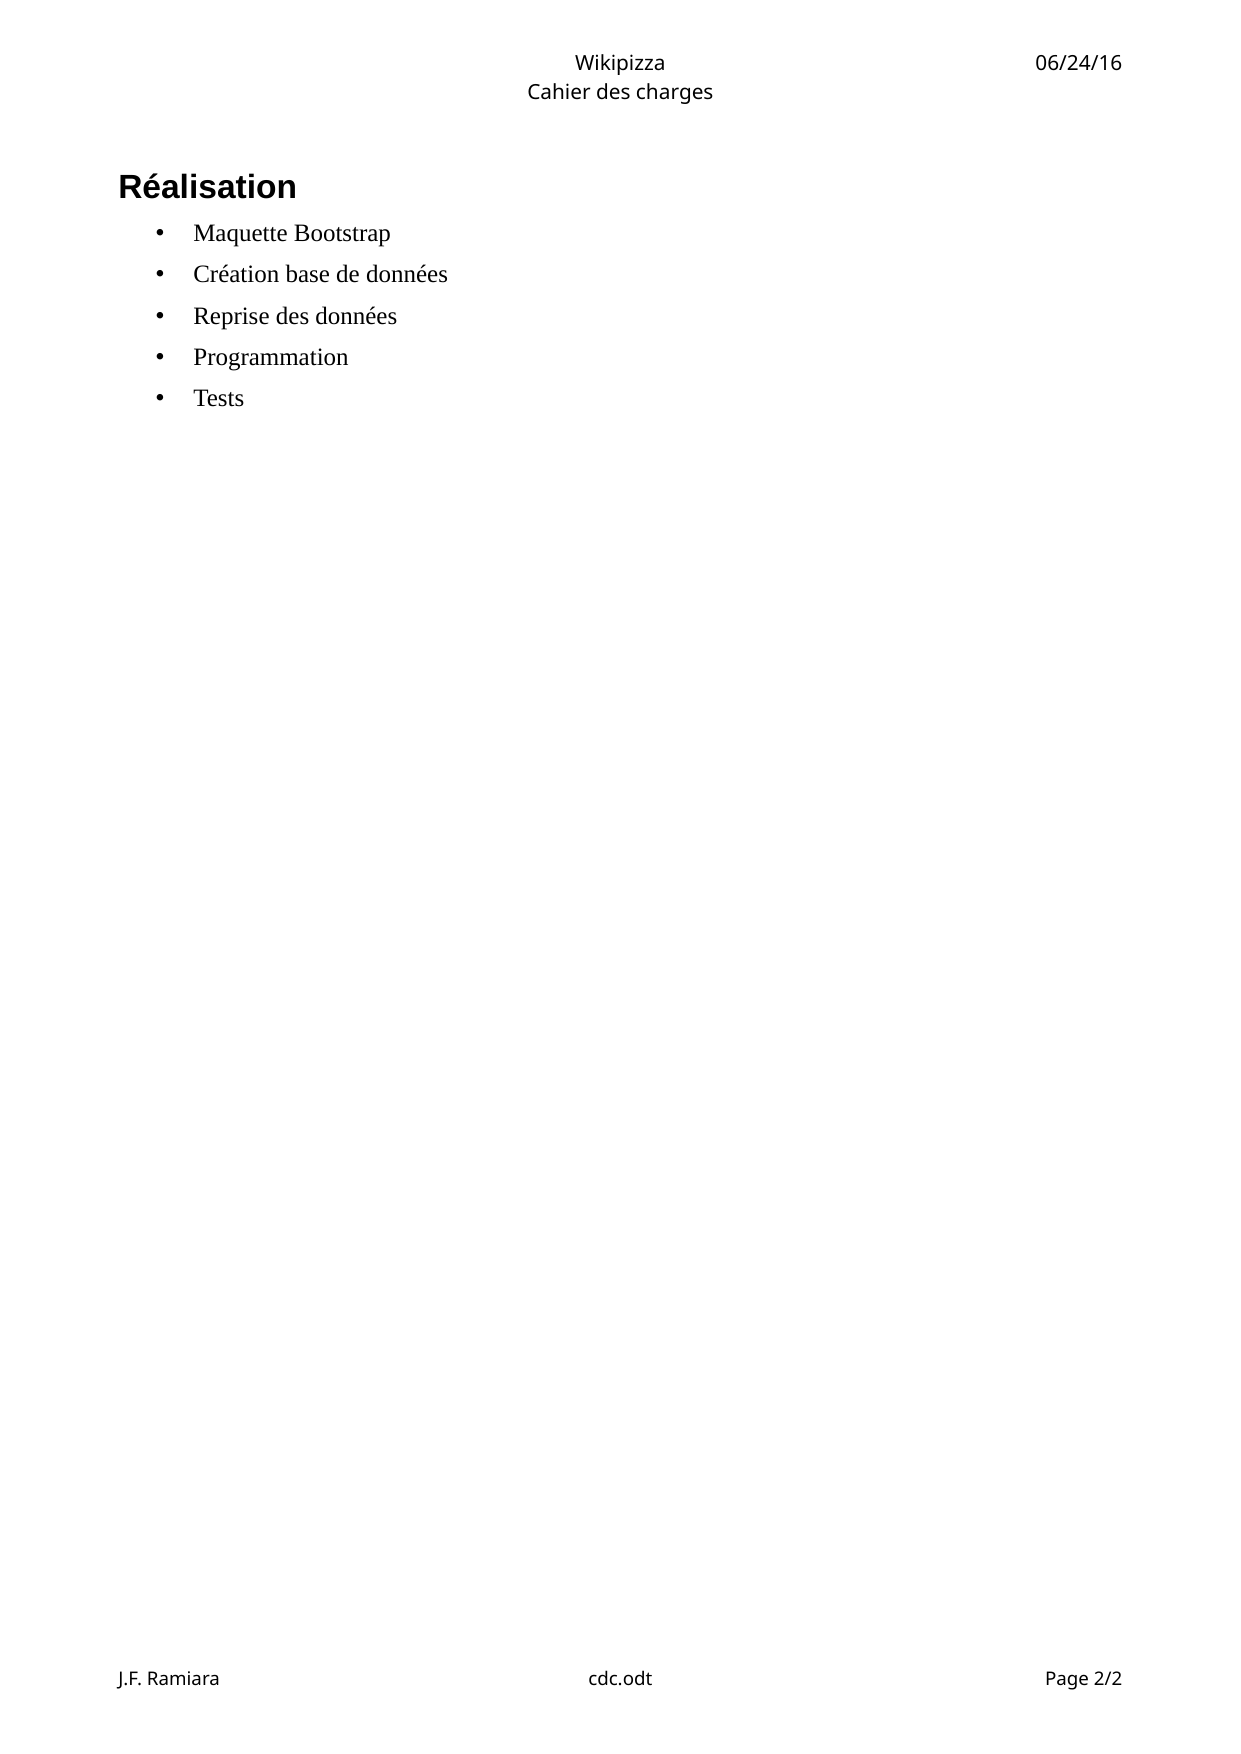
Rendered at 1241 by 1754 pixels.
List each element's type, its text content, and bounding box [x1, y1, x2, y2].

list Maquette Bootstrap [156, 218, 1122, 247]
subtitle Réalisation [118, 167, 1122, 206]
list Reprise des données [156, 301, 1122, 329]
list Création base de données [156, 259, 1122, 288]
list Tests [156, 383, 1122, 412]
list Programmation [156, 342, 1122, 371]
